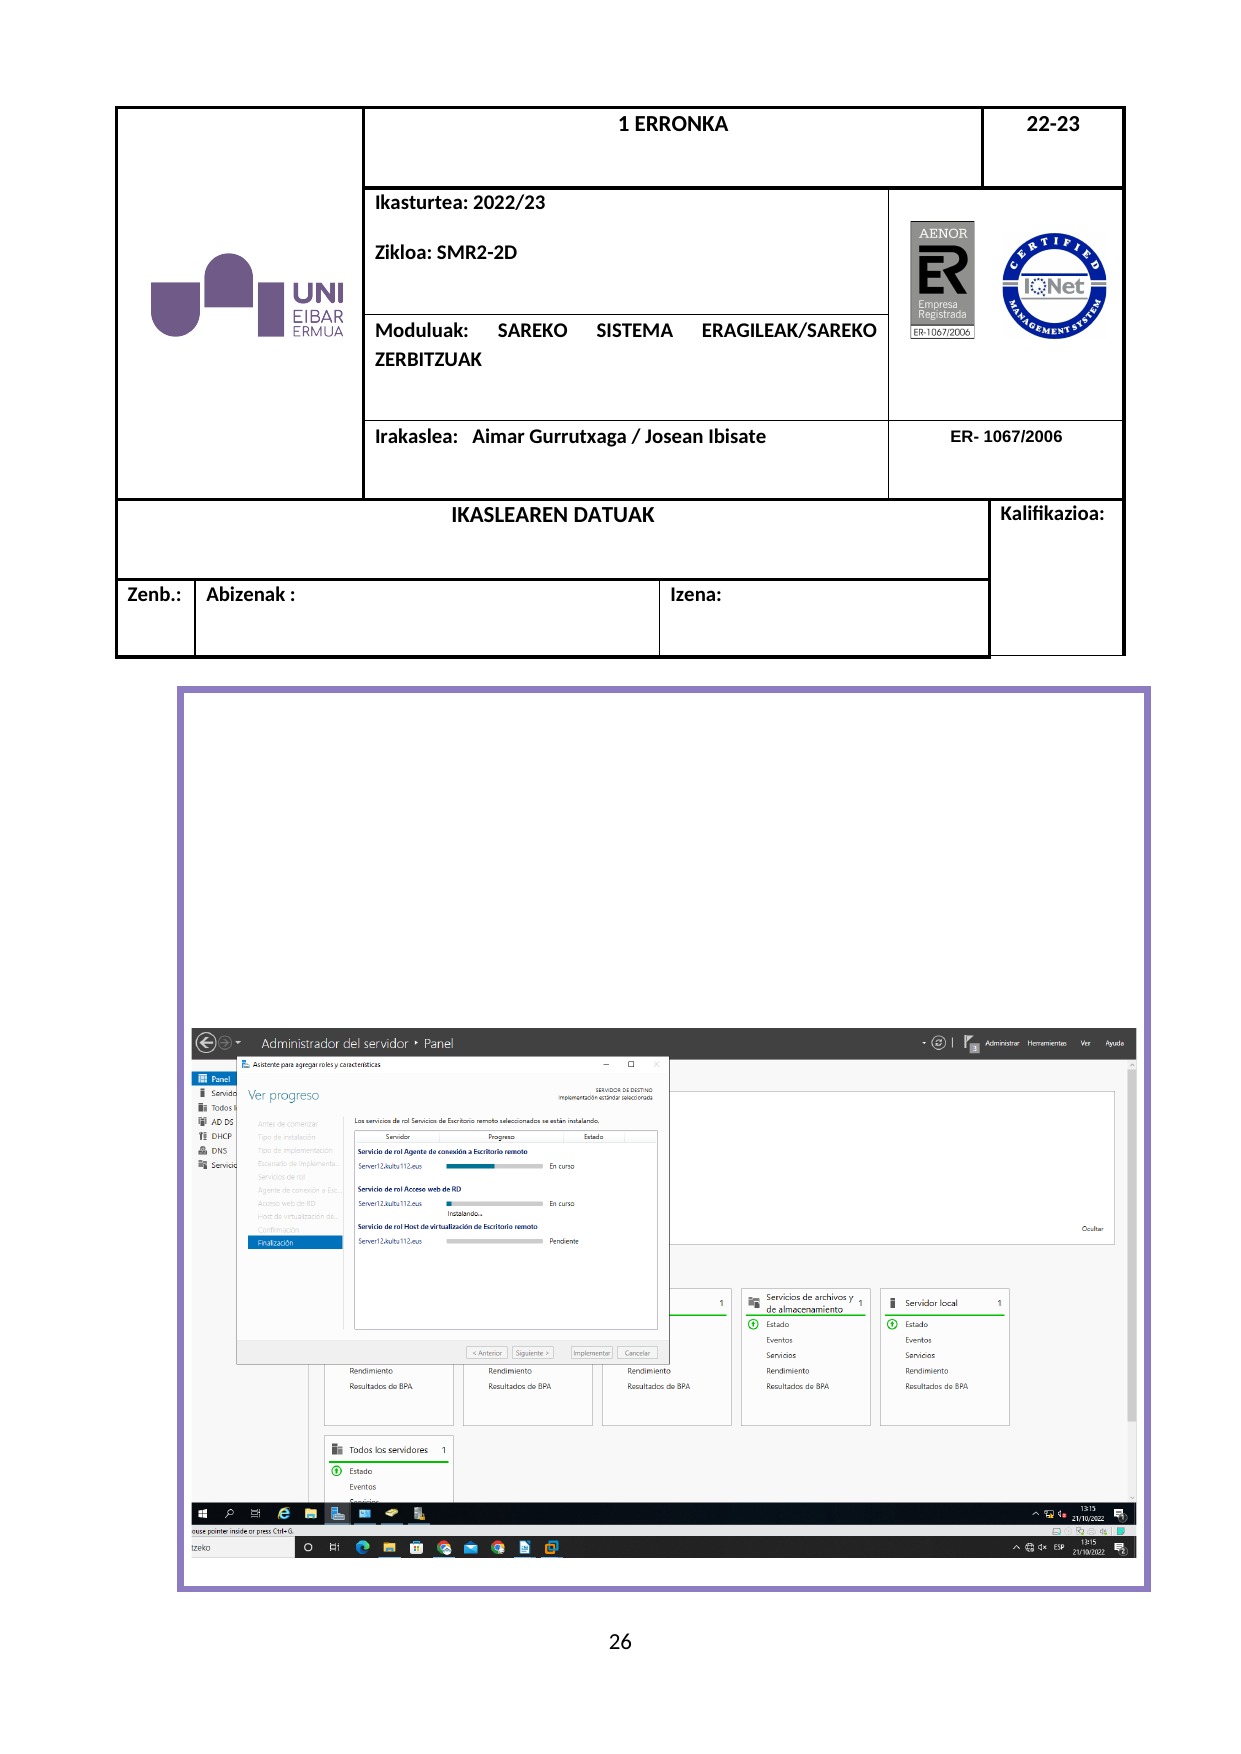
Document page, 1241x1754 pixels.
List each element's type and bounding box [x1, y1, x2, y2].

picture [127, 246, 364, 346]
picture [191, 1028, 1137, 1558]
table_cell [184, 693, 1144, 1586]
picture [910, 221, 975, 339]
picture [1002, 233, 1107, 339]
